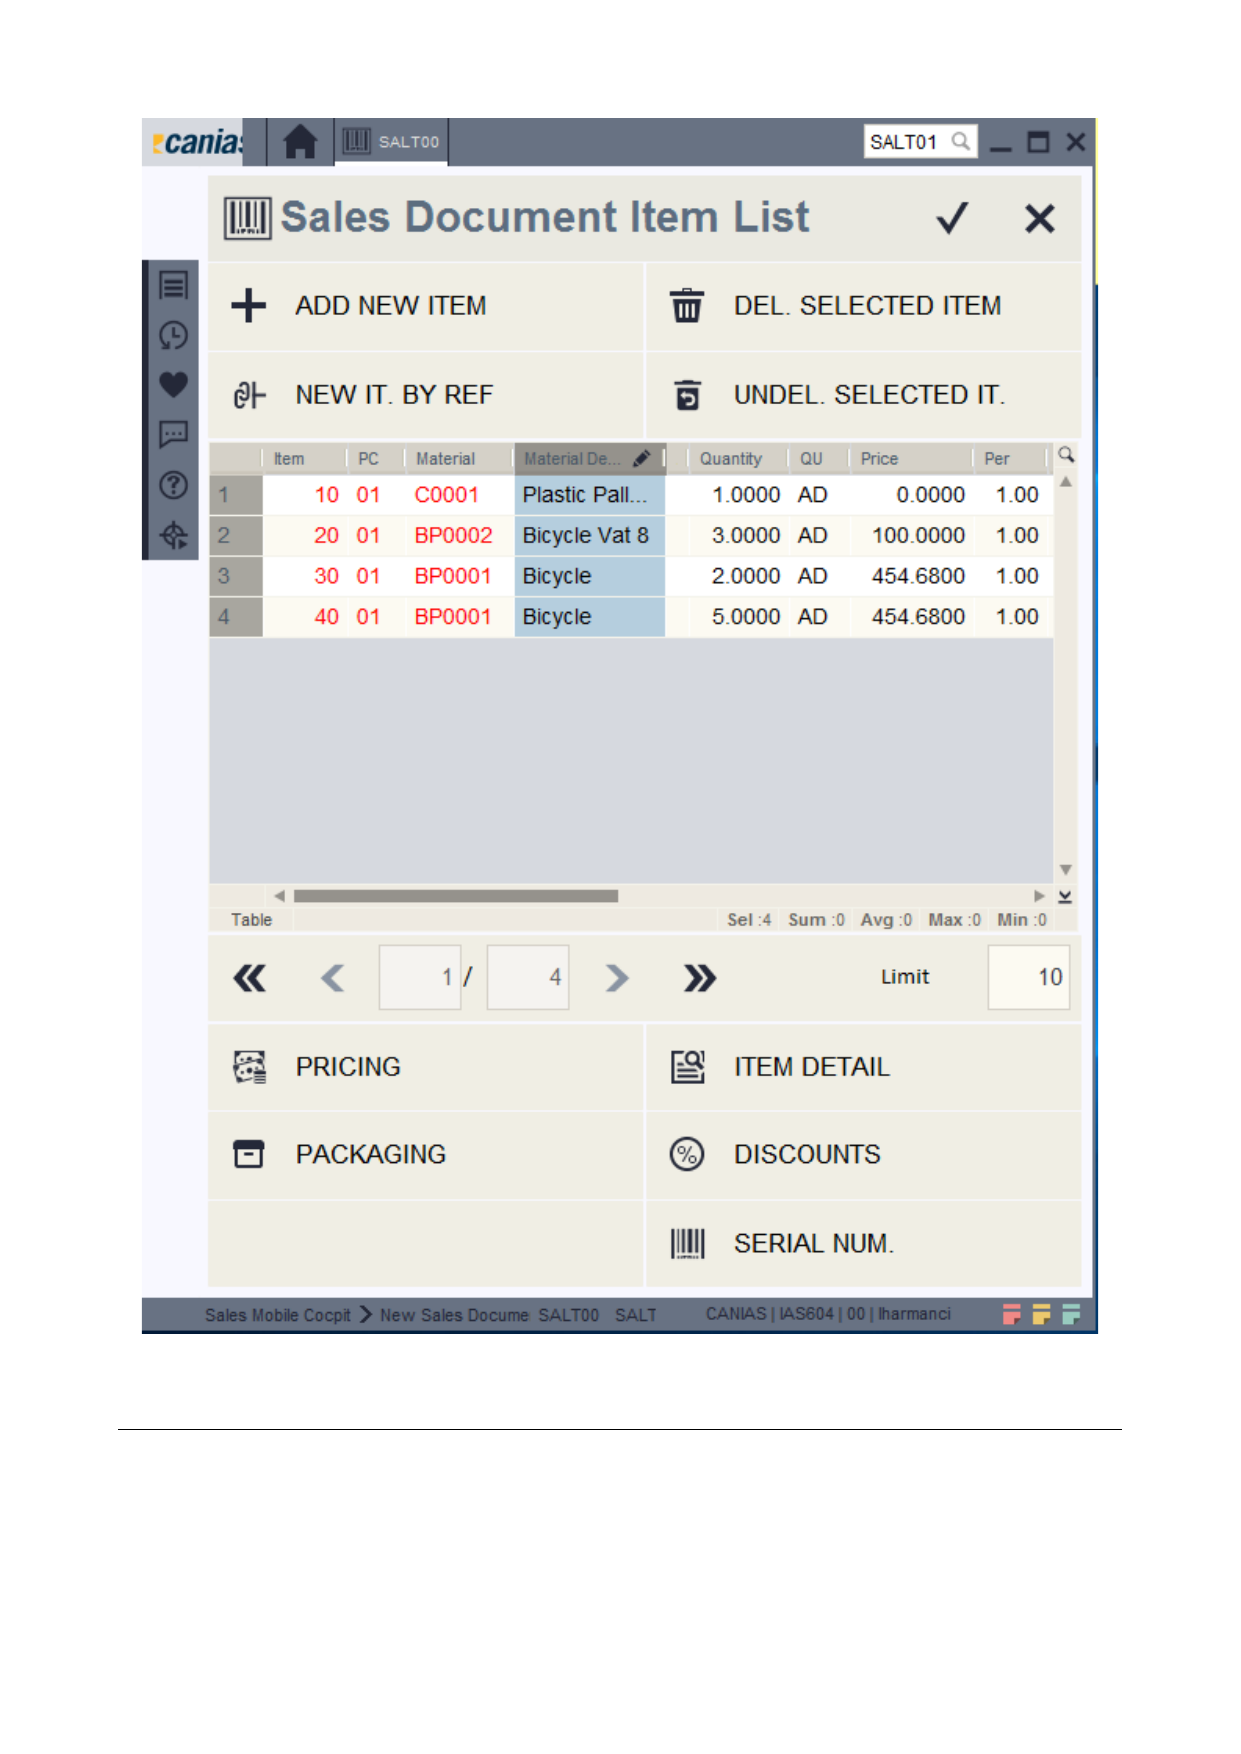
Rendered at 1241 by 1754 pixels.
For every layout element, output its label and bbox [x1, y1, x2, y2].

picture [141, 118, 1099, 1334]
